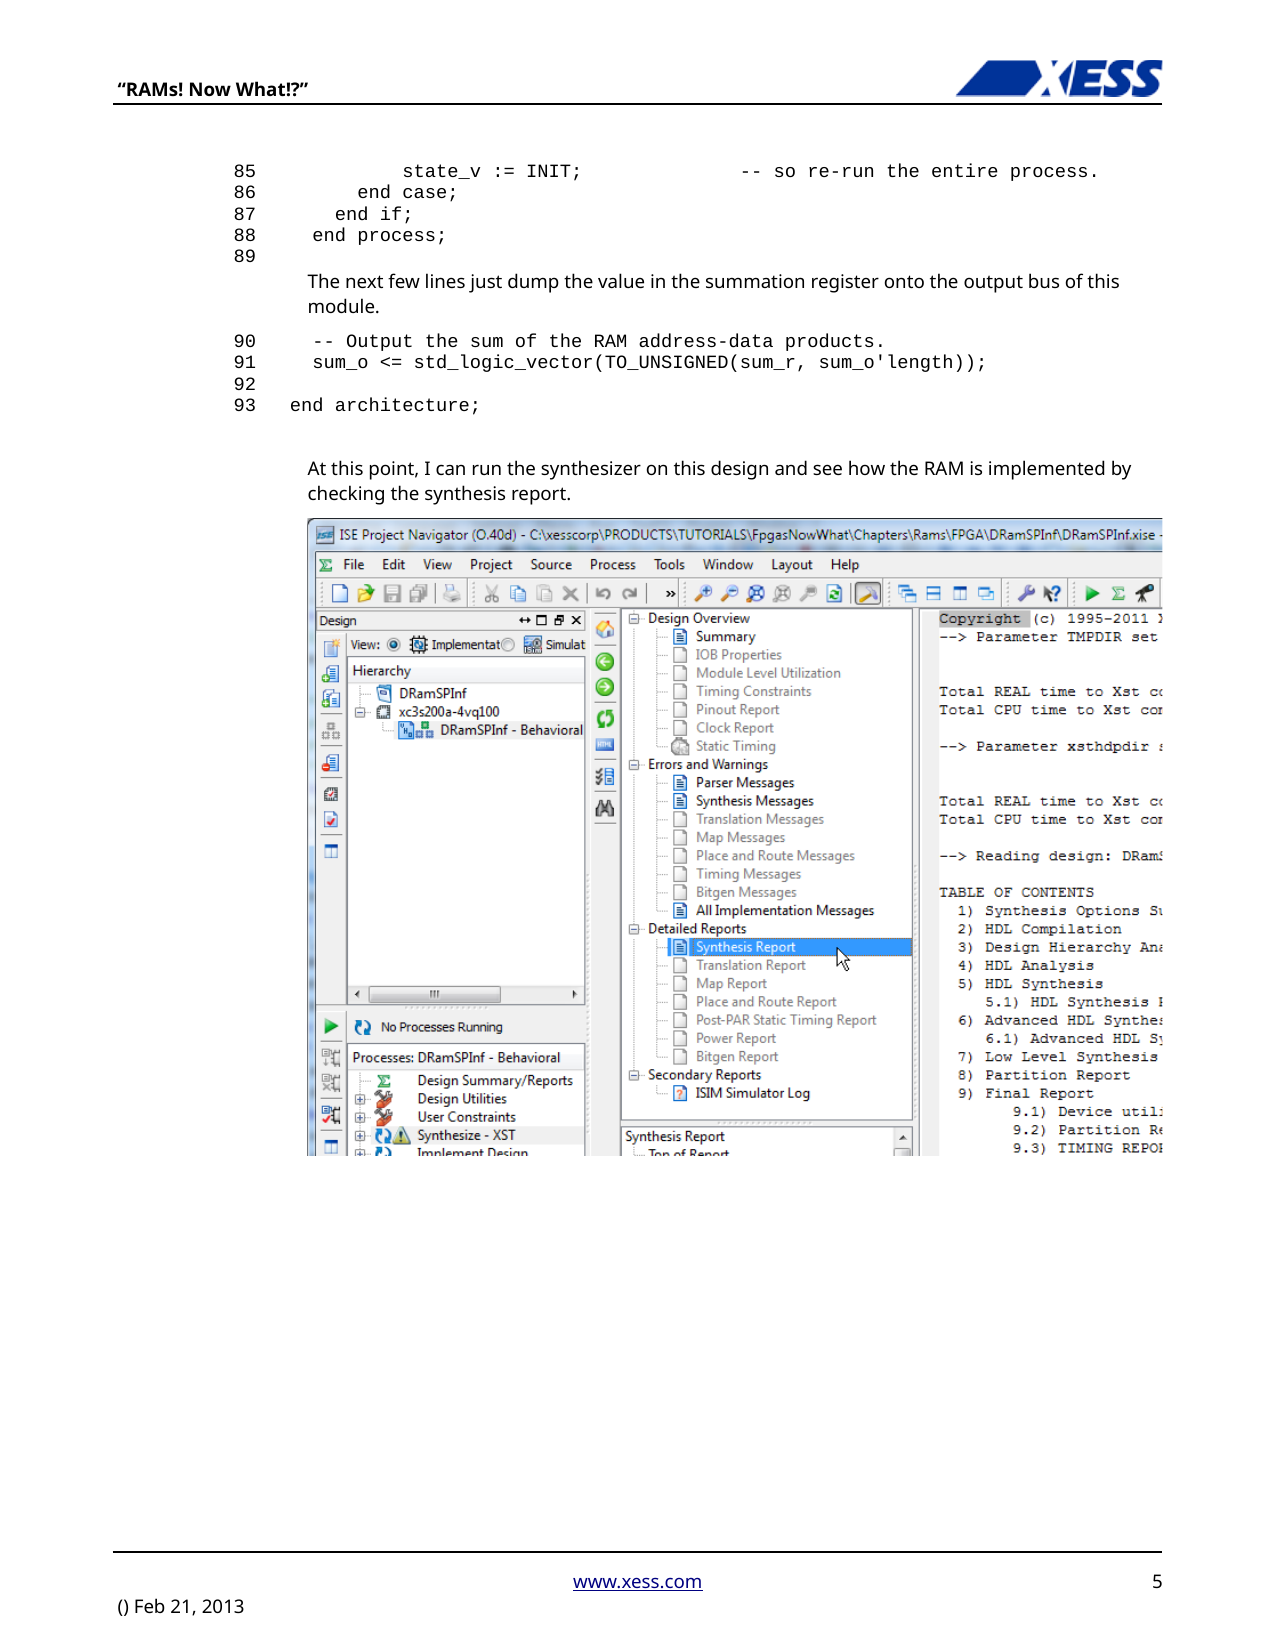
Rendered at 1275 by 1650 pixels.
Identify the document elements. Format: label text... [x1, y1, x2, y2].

text The next few lines just dump the value in the summation register onto the output bus of this module. [307, 268, 1162, 319]
list end process; [289, 226, 1162, 247]
picture [955, 60, 1163, 97]
list end case; [289, 183, 1162, 204]
list sum_o <= std_logic_vector(TO_UNSIGNED(sum_r, sum_o'length)); [289, 353, 1162, 374]
list end architecture; [289, 396, 1162, 417]
picture [307, 518, 1163, 1156]
text At this point, I can run the synthesizer on this design and see how the RAM is implemented by checking the synthesis report. [307, 455, 1162, 506]
list end if; [289, 204, 1162, 226]
list -- Output the sum of the RAM address-data products. [289, 332, 1162, 353]
list state_v := INIT; -- so re-run the entire process. [289, 162, 1162, 183]
